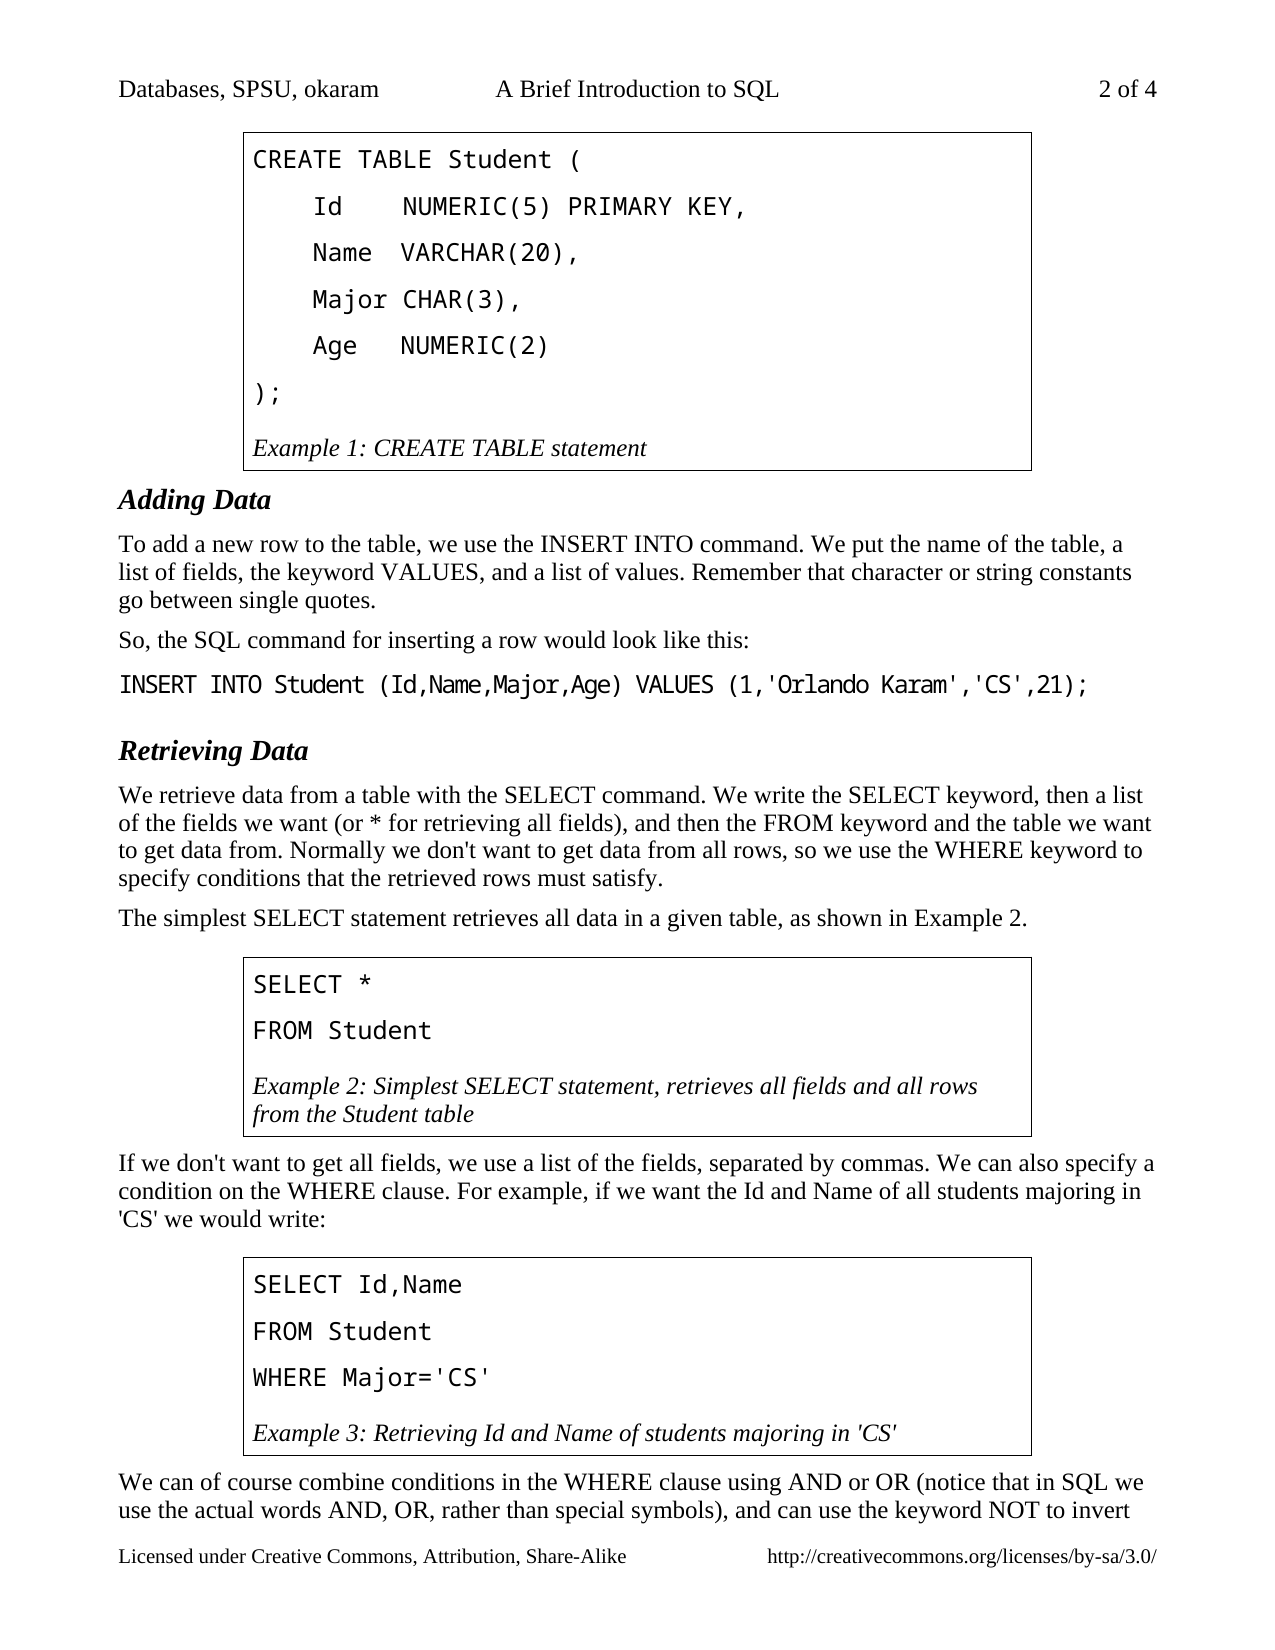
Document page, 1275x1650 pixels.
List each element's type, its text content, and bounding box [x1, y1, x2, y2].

text The simplest SELECT statement retrieves all data in a given table, as shown in Example 2. [118, 904, 1157, 932]
text Age NUMERIC(2) [252, 328, 1023, 362]
text Major CHAR(3), [252, 281, 1023, 316]
text So, the SQL command for inserting a row would look like this: [118, 626, 1157, 654]
text INSERT INTO Student (Id,Name,Major,Age) VALUES (1,'Orlando Karam','CS',21); [118, 666, 1157, 700]
text Example 2: Simplest SELECT statement, retrieves all fields and all rows from the Student table [252, 1072, 1023, 1127]
subtitle Retrieving Data [118, 734, 1157, 766]
subtitle Adding Data [118, 120, 1157, 515]
text CREATE TABLE Student ( [252, 142, 1023, 176]
text Id NUMERIC(5) PRIMARY KEY, [252, 188, 1023, 222]
text FROM Student [252, 1013, 1023, 1047]
text Example 3: Retrieving Id and Name of students majoring in 'CS' [252, 1419, 1023, 1447]
text SELECT Id,Name [252, 1267, 1023, 1301]
text FROM Student [252, 1313, 1023, 1347]
text Example 1: CREATE TABLE statement [252, 434, 1023, 461]
text We retrieve data from a table with the SELECT command. We write the SELECT keyword, then a list of the fields we want (or * for retrieving all fields), and then the FROM keyword and the table we want to get data from. Normally we don't want to get data from all rows, so we use the WHERE keyword to specify conditions that the retrieved rows must satisfy. [118, 781, 1157, 892]
text We can of course combine conditions in the WHERE clause using AND or OR (notice that in SQL we use the actual words AND, OR, rather than special symbols), and can use the keyword NOT to invert [118, 1245, 1157, 1524]
text If we don't want to get all fields, we use a list of the fields, separated by commas. We can also specify a condition on the WHERE clause. For example, if we want the Id and Name of all students majoring in 'CS' we would write: [118, 945, 1157, 1232]
text ); [252, 374, 1023, 409]
text To add a new row to the table, we use the INSERT INTO command. We put the name of the table, a list of fields, the keyword VALUES, and a list of values. Remember that character or string constants go between single quotes. [118, 530, 1157, 613]
text Name VARCHAR(20), [252, 235, 1023, 269]
text WHERE Major='CS' [252, 1360, 1023, 1394]
text SELECT * [252, 966, 1023, 1001]
